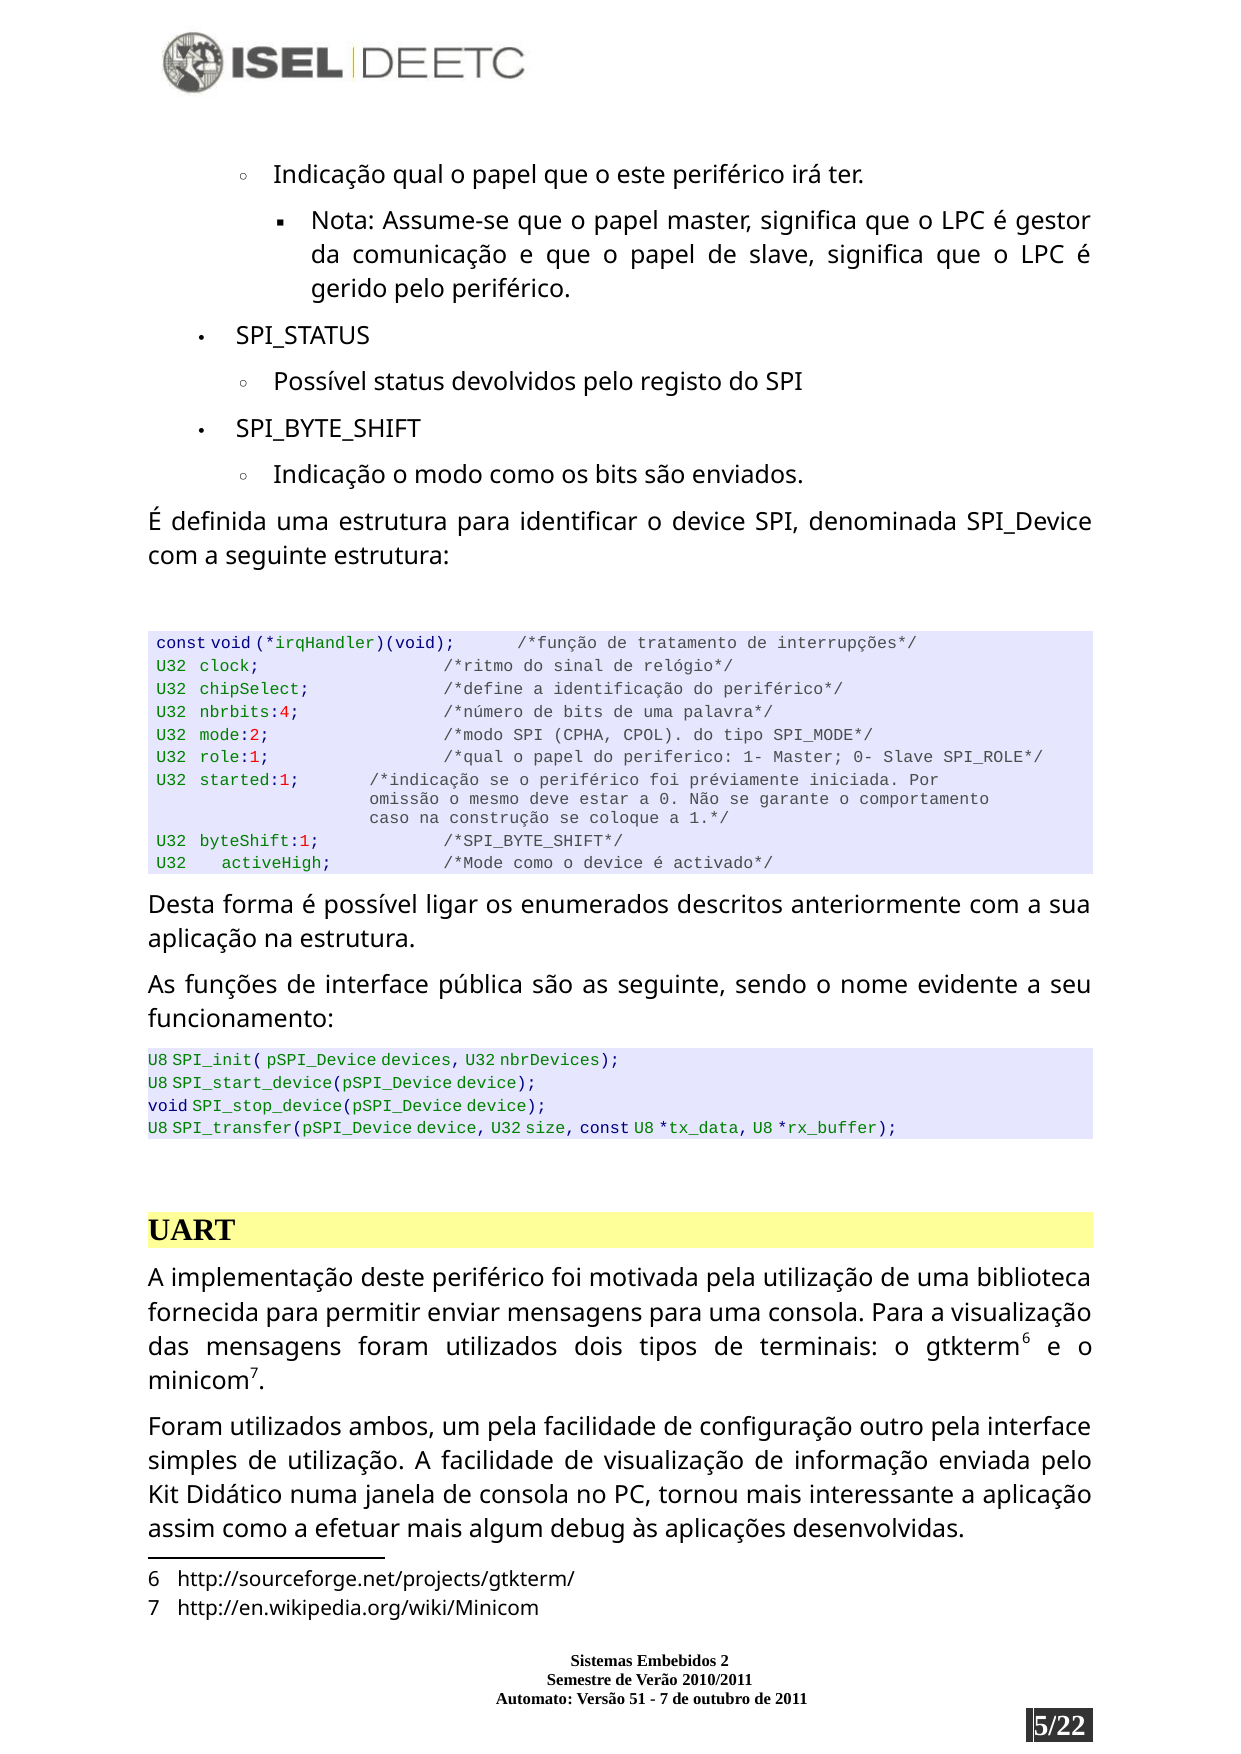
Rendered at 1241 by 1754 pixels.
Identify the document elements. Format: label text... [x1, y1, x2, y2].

text As funções de interface pública são as seguinte, sendo o nome evidente a seu funcionamento: [148, 967, 1093, 1035]
list Indicação o modo como os bits são enviados. [236, 457, 1093, 491]
list Nota: Assume-se que o papel master, significa que o LPC é gestor da comunicação e que o papel de slave, significa que o LPC é gerido pelo periférico. [273, 203, 1093, 305]
list Possível status devolvidos pelo registo do SPI [236, 364, 1093, 398]
list Indicação qual o papel que o este periférico irá ter. [236, 156, 1093, 190]
text U8 SPI_init( pSPI_Device devices, U32 nbrDevices); U8 SPI_start_device(pSPI_Device device); void SPI_stop_device(pSPI_Device device); U8 SPI_transfer(pSPI_Device device, U32 size, const U8 *tx_data, U8 *rx_buffer); [148, 1048, 1093, 1139]
text http://sourceforge.net/projects/gtkterm/ [148, 1564, 1093, 1593]
list SPI_BYTE_SHIFT [198, 411, 1093, 445]
text Desta forma é possível ligar os enumerados descritos anteriormente com a sua aplicação na estrutura. [148, 886, 1093, 954]
text A implementação deste periférico foi motivada pela utilização de uma biblioteca fornecida para permitir enviar mensagens para uma consola. Para a visualização das mensagens foram utilizados dois tipos de terminais: o gtkterm e o minicom. [148, 1260, 1093, 1396]
picture [153, 17, 555, 118]
text É definida uma estrutura para identificar o device SPI, denominada SPI_Device com a seguinte estrutura: [148, 504, 1093, 572]
subtitle UART [148, 1212, 1093, 1248]
text Foram utilizados ambos, um pela facilidade de configuração outro pela interface simples de utilização. A facilidade de visualização de informação enviada pelo Kit Didático numa janela de consola no PC, tornou mais interessante a aplicação assim como a efetuar mais algum debug às aplicações desenvolvidas. [148, 1409, 1093, 1545]
list SPI_STATUS [198, 317, 1093, 352]
text http://en.wikipedia.org/wiki/Minicom [148, 1593, 1093, 1621]
text const void (*irqHandler)(void); /*função de tratamento de interrupções*/ U32 clock; /*ritmo do sinal de relógio*/ U32 chipSelect; /*define a identificação do periférico*/ U32 nbrbits:4; /*número de bits de uma palavra*/ U32 mode:2; /*modo SPI (CPHA, CPOL). do tipo SPI_MODE*/ U32 role:1; /*qual o papel do periferico: 1- Master; 0- Slave SPI_ROLE*/ U32 started:1; /*indicação se o periférico foi préviamente iniciada. Por omissão o mesmo deve estar a 0. Não se garante o comportamento caso na construção se coloque a 1.*/ U32 byteShift:1; /*SPI_BYTE_SHIFT*/ U32 activeHigh; /*Mode como o device é activado*/ [148, 631, 1093, 874]
